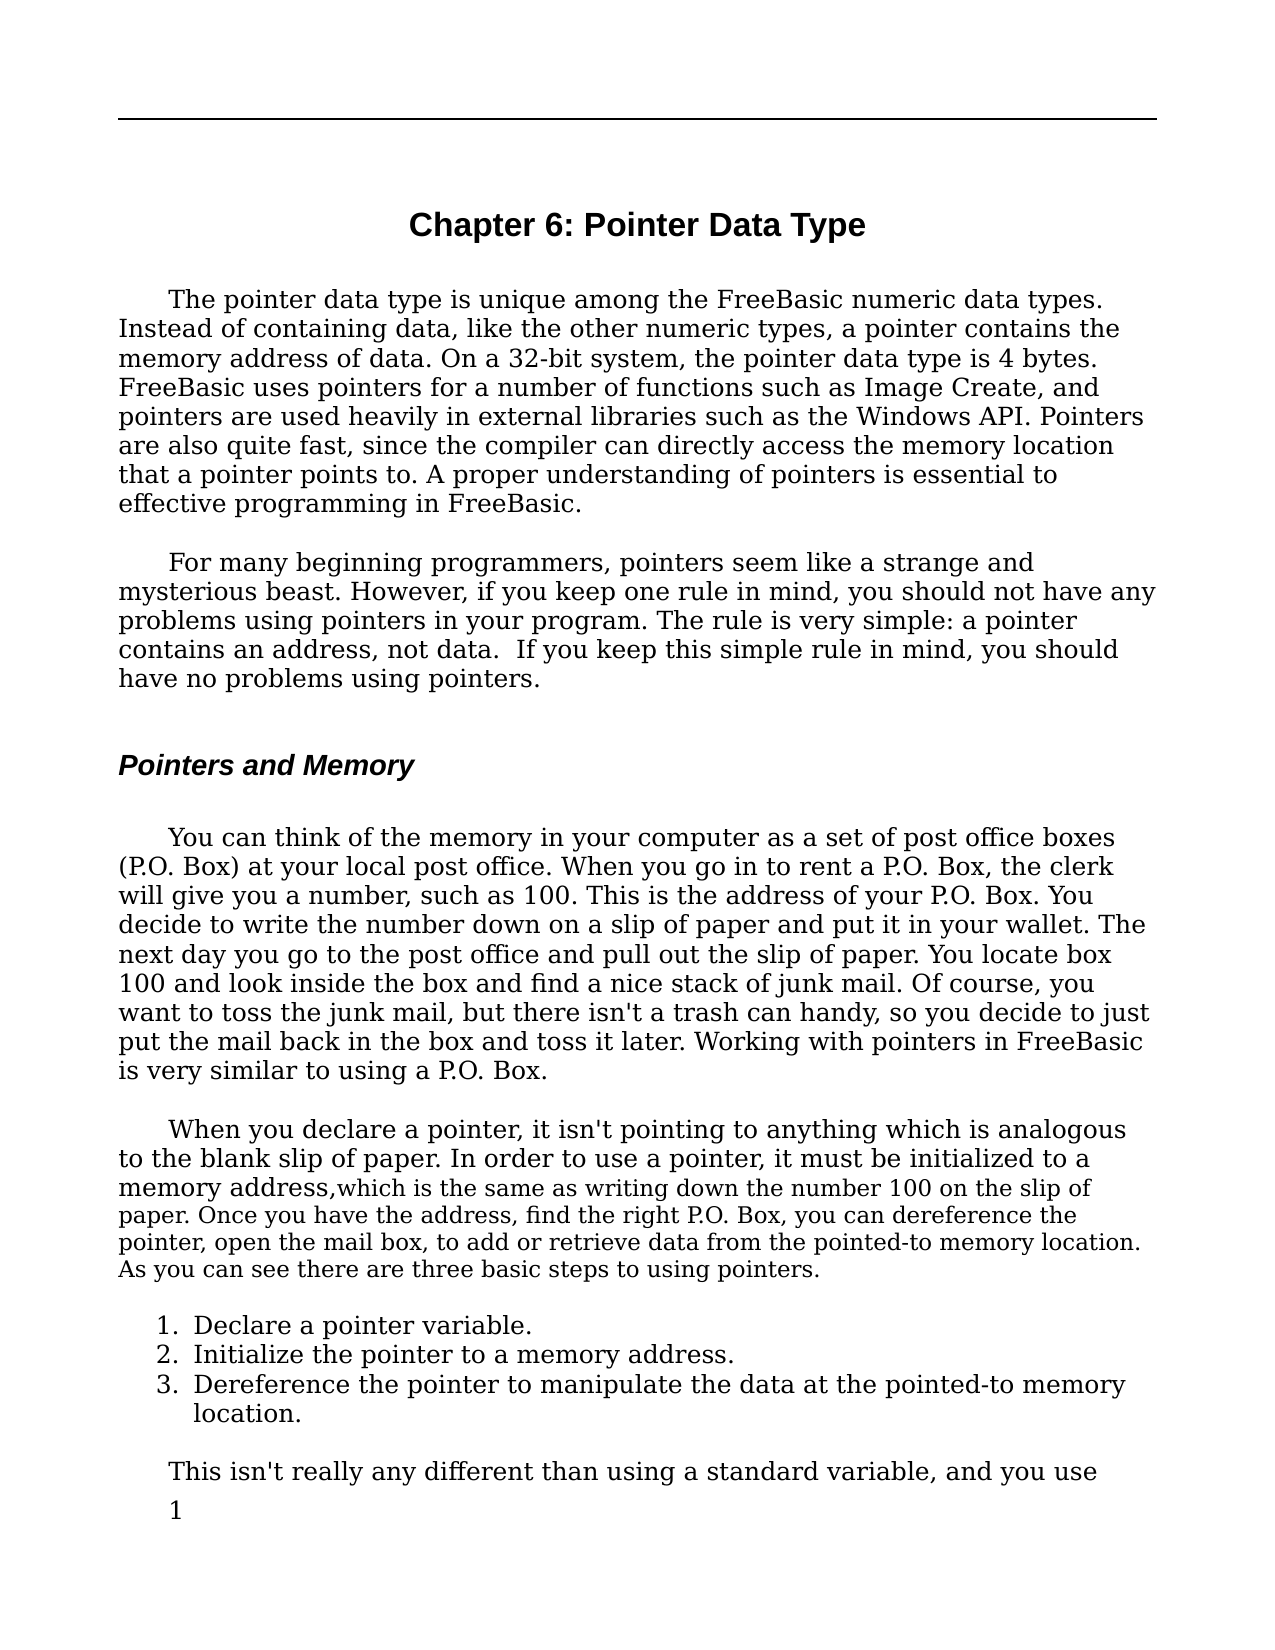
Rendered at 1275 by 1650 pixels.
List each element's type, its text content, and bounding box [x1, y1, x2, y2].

subtitle Pointers and Memory [118, 748, 1157, 782]
list Initialize the pointer to a memory address. [156, 1341, 1157, 1370]
list Declare a pointer variable. [156, 1312, 1157, 1341]
list Dereference the pointer to manipulate the data at the pointed-to memory location. [156, 1370, 1157, 1428]
text The pointer data type is unique among the FreeBasic numeric data types. Instead of containing data, like the other numeric types, a pointer contains the memory address of data. On a 32-bit system, the pointer data type is 4 bytes. FreeBasic uses pointers for a number of functions such as Image Create, and pointers are used heavily in external libraries such as the Windows API. Pointers are also quite fast, since the compiler can directly access the memory location that a pointer points to. A proper understanding of pointers is essential to effective programming in FreeBasic. [118, 286, 1157, 519]
text This isn't really any different than using a standard variable, and you use [118, 1457, 1157, 1487]
text You can think of the memory in your computer as a set of post office boxes (P.O. Box) at your local post office. When you go in to rent a P.O. Box, the clerk will give you a number, such as 100. This is the address of your P.O. Box. You decide to write the number down on a slip of paper and put it in your wallet. The next day you go to the post office and pull out the slip of paper. You locate box 100 and look inside the box and find a nice stack of junk mail. Of course, you want to toss the junk mail, but there isn't a trash can handy, so you decide to just put the mail back in the box and toss it later. Working with pointers in FreeBasic is very similar to using a P.O. Box. [118, 823, 1157, 1086]
subtitle Chapter 6: Pointer Data Type [118, 205, 1157, 244]
text When you declare a pointer, it isn't pointing to anything which is analogous to the blank slip of paper. In order to use a pointer, it must be initialized to a memory address,which is the same as writing down the number 100 on the slip of paper. Once you have the address, find the right P.O. Box, you can dereference the pointer, open the mail box, to add or retrieve data from the pointed-to memory location. As you can see there are three basic steps to using pointers. [118, 1115, 1157, 1282]
text For many beginning programmers, pointers seem like a strange and mysterious beast. However, if you keep one rule in mind, you should not have any problems using pointers in your program. The rule is very simple: a pointer contains an address, not data. If you keep this simple rule in mind, you should have no problems using pointers. [118, 548, 1157, 694]
